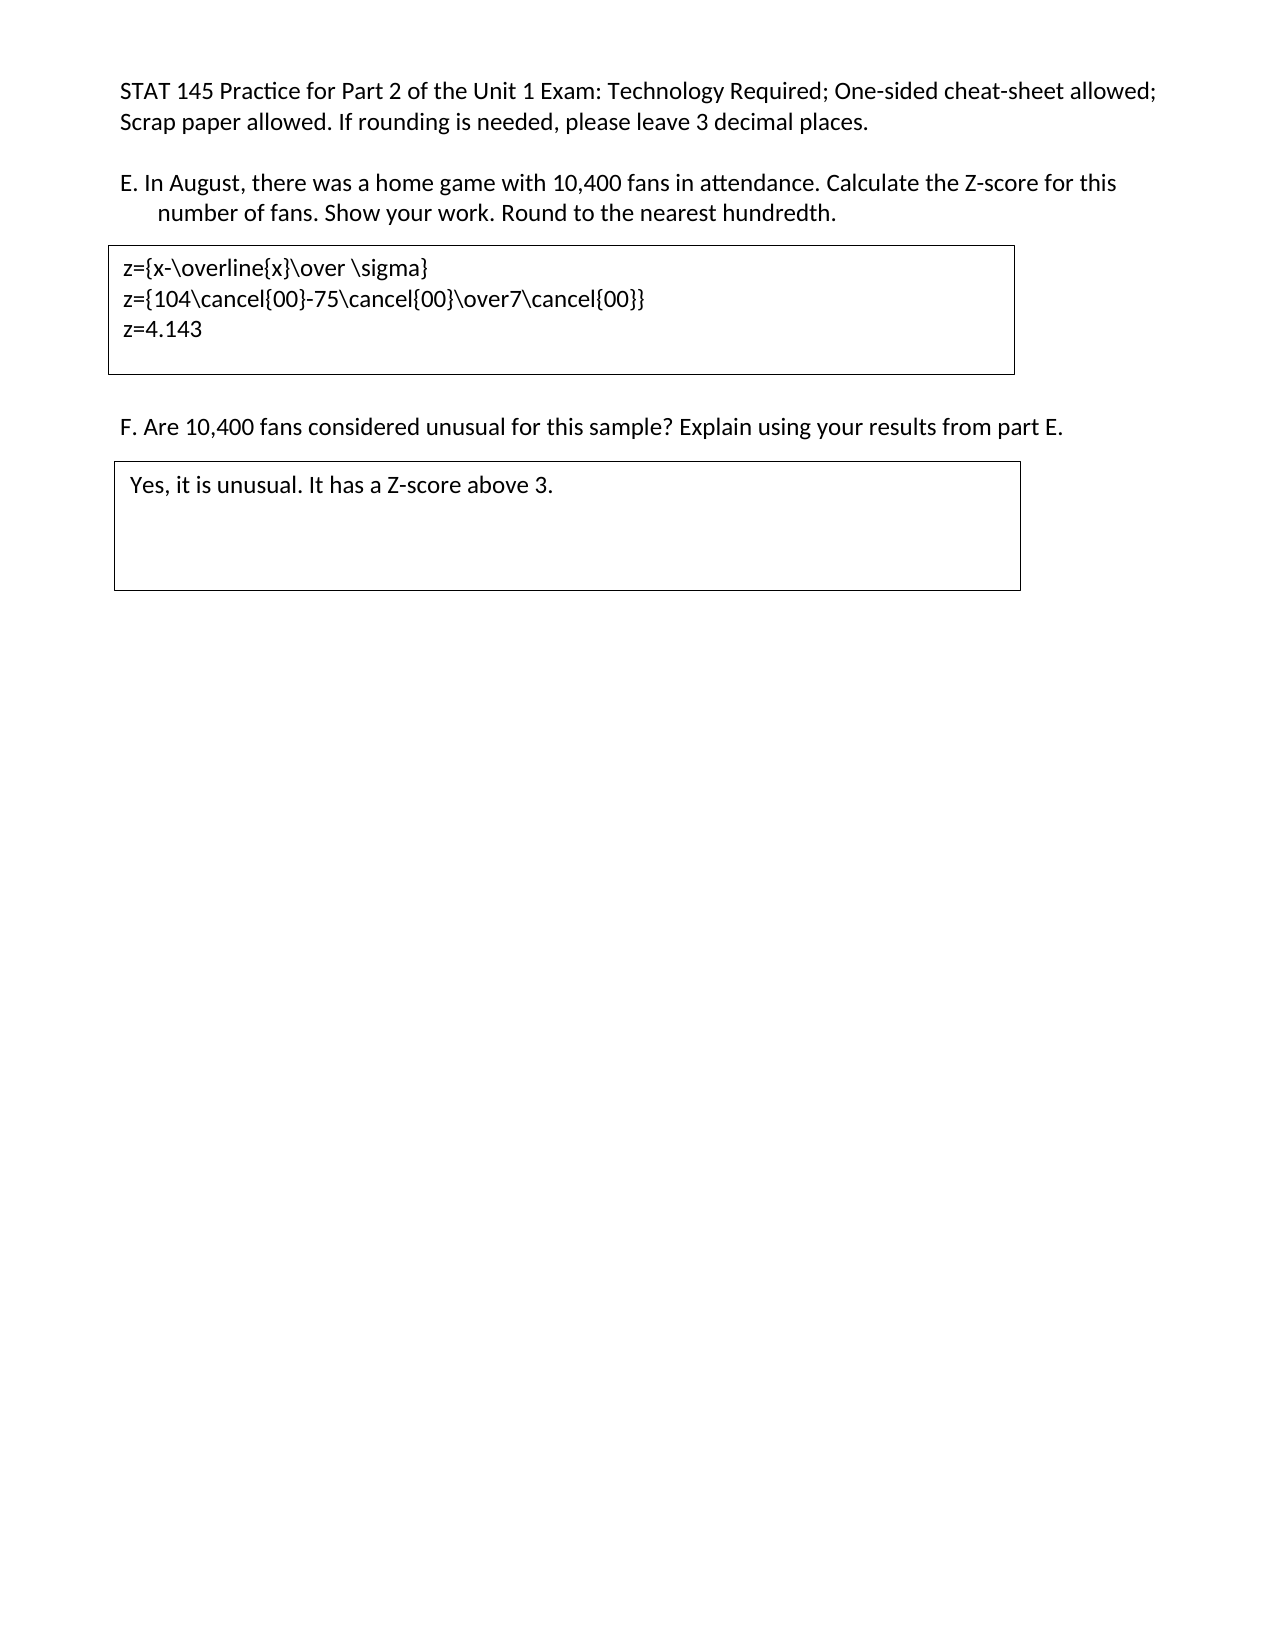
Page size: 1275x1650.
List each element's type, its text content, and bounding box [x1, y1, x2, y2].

text E. In August, there was a home game with 10,400 fans in attendance. Calculate the Z-score for this number of fans. Show your work. Round to the nearest hundredth. [120, 167, 1170, 228]
text F. Are 10,400 fans considered unusual for this sample? Explain using your results from part E. [120, 411, 1170, 442]
